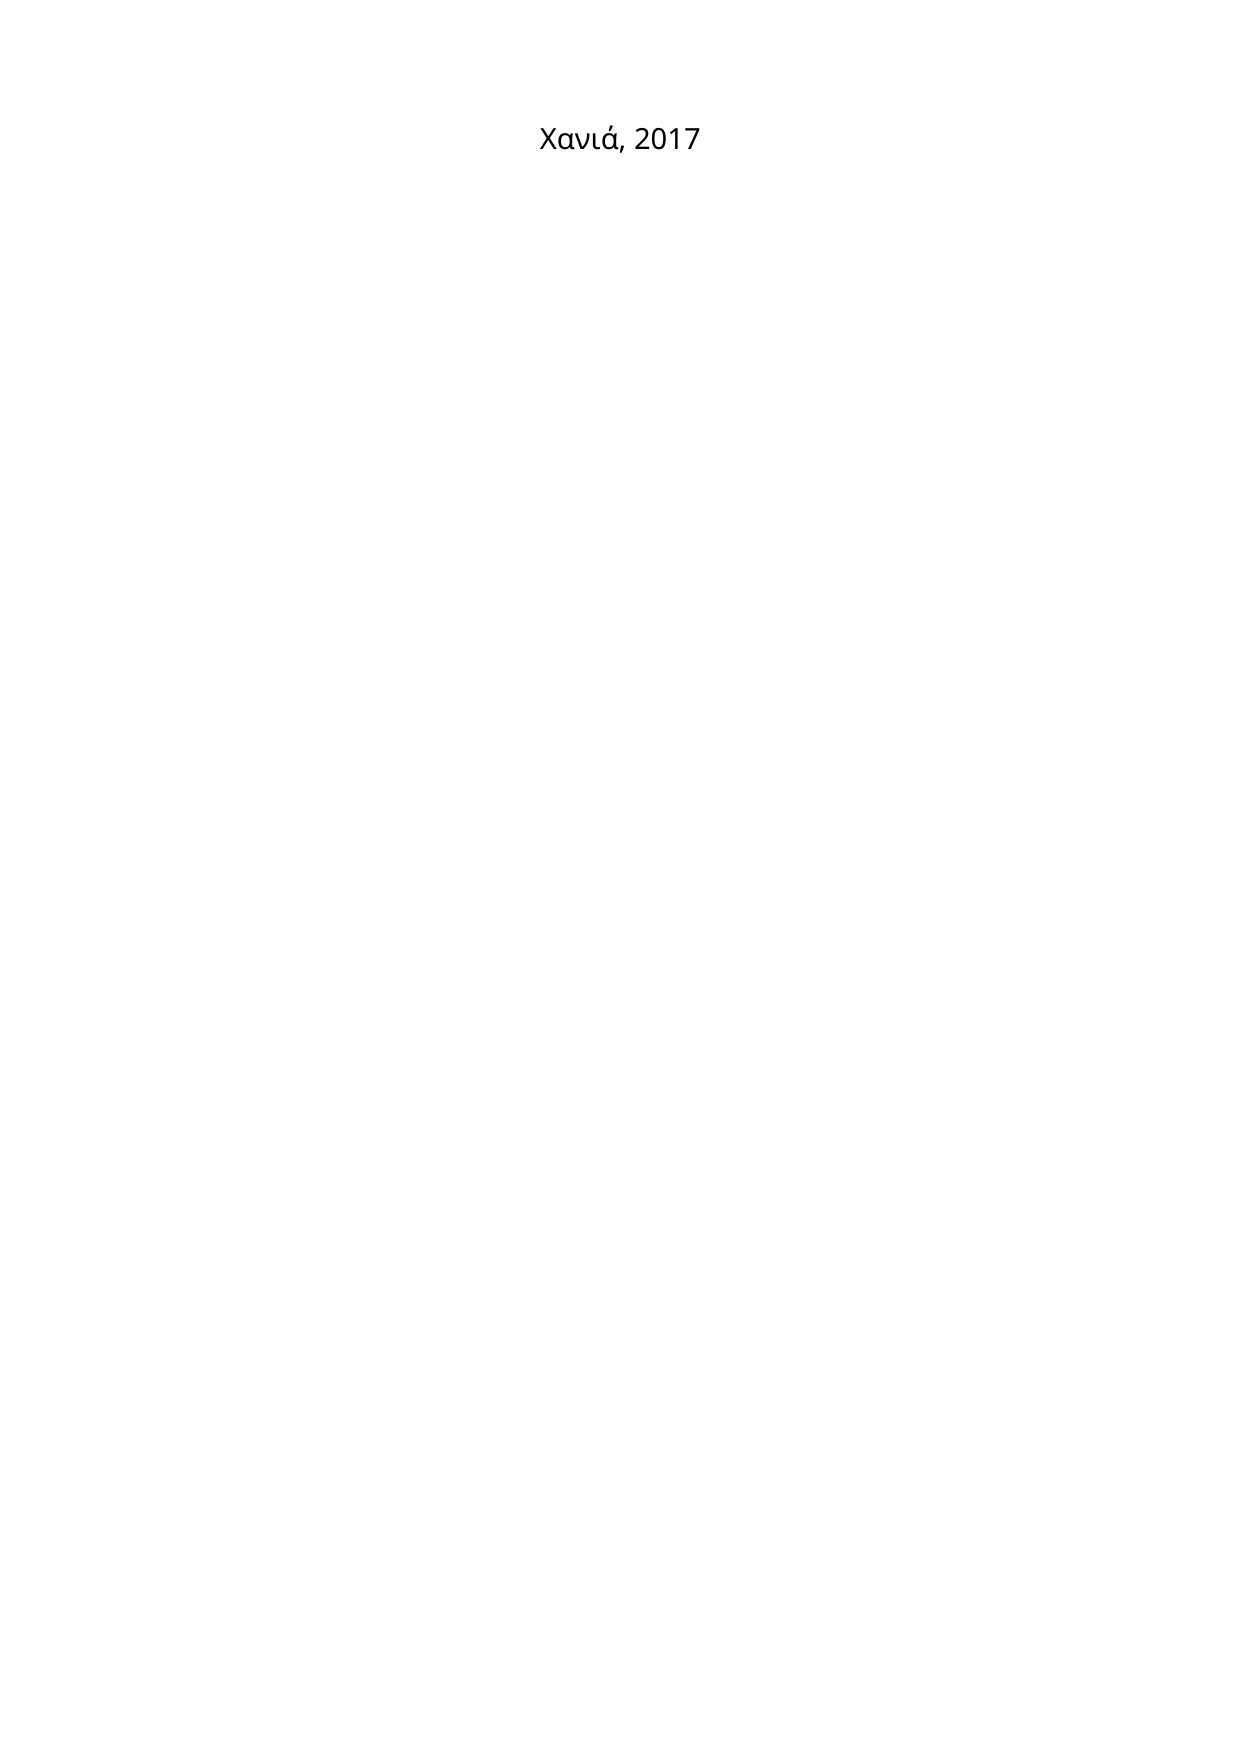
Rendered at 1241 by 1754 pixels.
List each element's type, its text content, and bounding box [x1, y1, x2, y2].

text Χανιά, 2017 [118, 118, 1122, 158]
